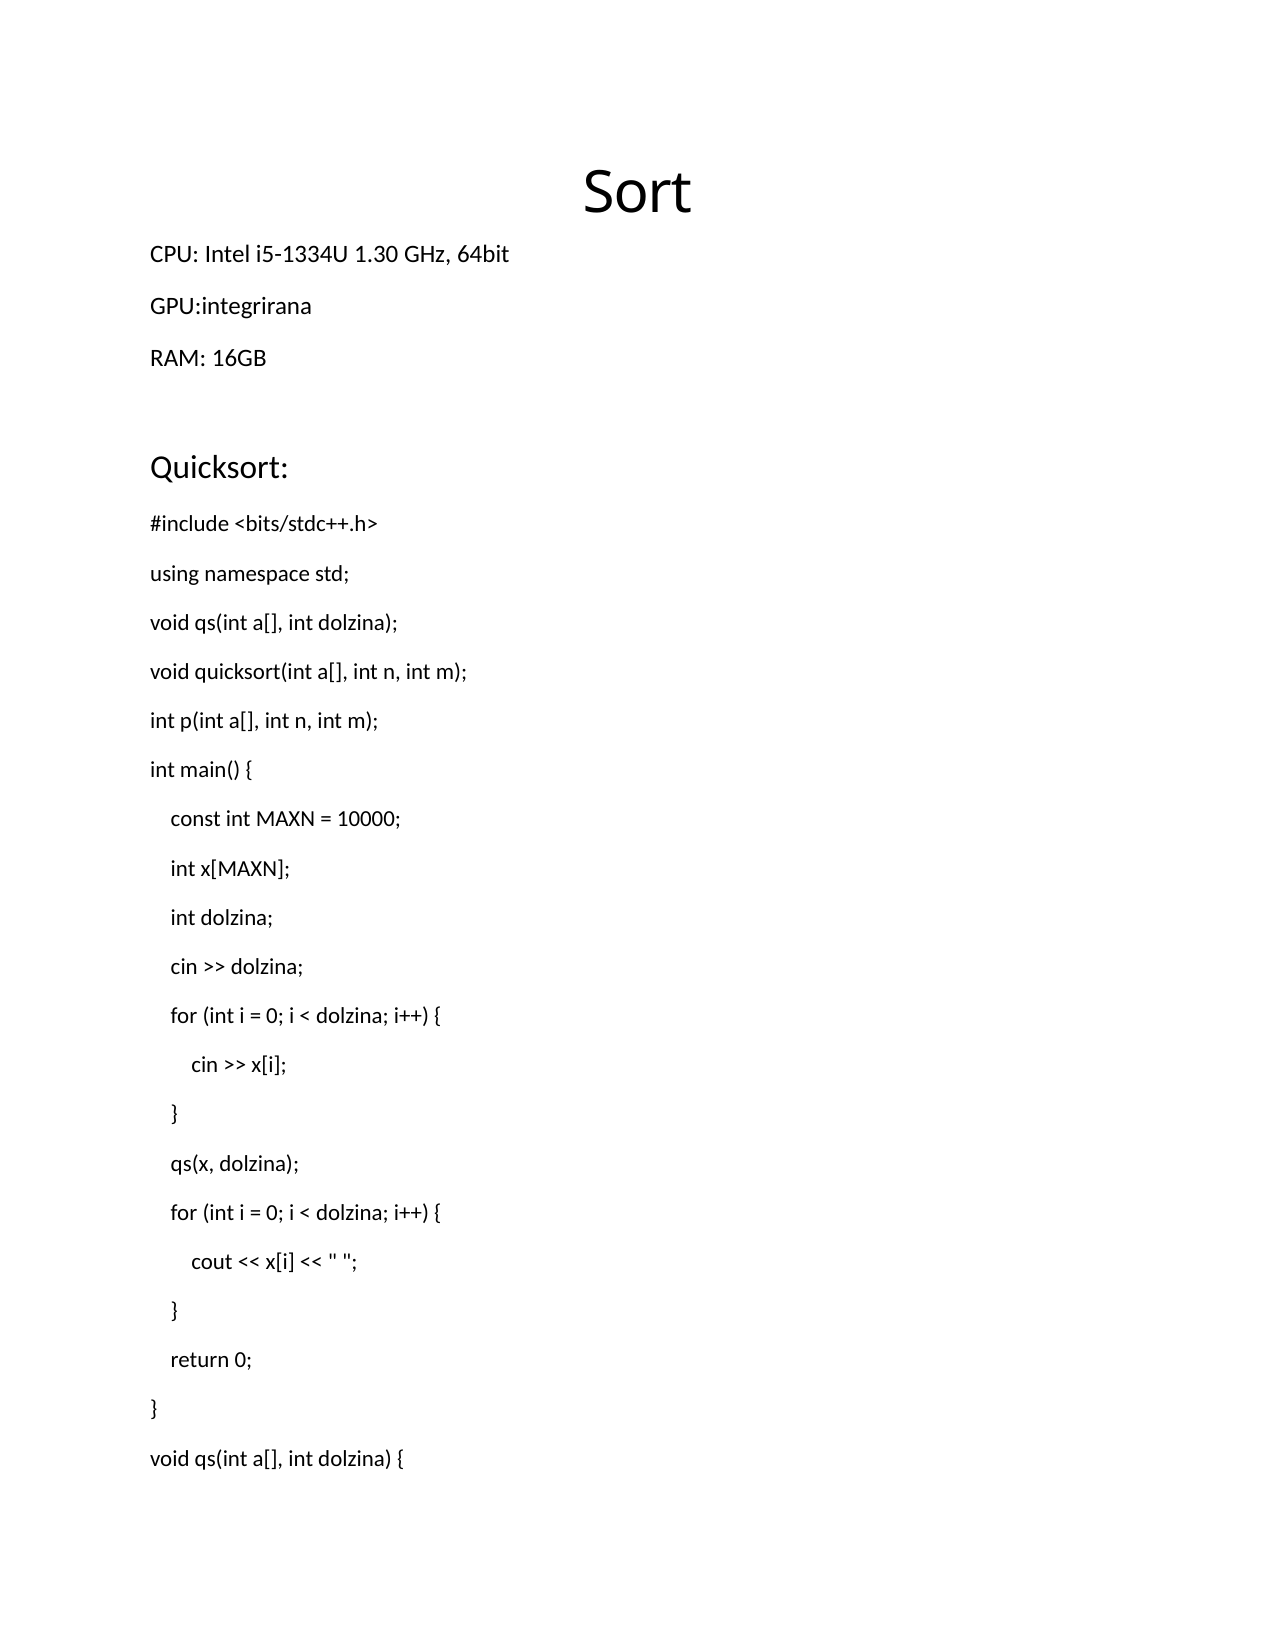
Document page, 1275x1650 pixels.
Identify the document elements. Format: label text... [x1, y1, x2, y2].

text GPU:integrirana [150, 290, 1125, 320]
text Quicksort: [150, 446, 1125, 486]
text using namespace std; [150, 559, 1125, 587]
text RAM: 16GB [150, 342, 1125, 372]
text cin >> x[i]; [150, 1050, 1125, 1078]
text } [150, 1296, 1125, 1324]
text } [150, 1394, 1125, 1423]
text qs(x, dolzina); [150, 1149, 1125, 1177]
text } [150, 1099, 1125, 1128]
text void qs(int a[], int dolzina) { [150, 1444, 1125, 1472]
text for (int i = 0; i < dolzina; i++) { [150, 1198, 1125, 1226]
title Sort [150, 150, 1125, 229]
text int p(int a[], int n, int m); [150, 706, 1125, 734]
text cout << x[i] << " "; [150, 1247, 1125, 1275]
text const int MAXN = 10000; [150, 804, 1125, 833]
text #include <bits/stdc++.h> [150, 509, 1125, 538]
text return 0; [150, 1345, 1125, 1373]
text for (int i = 0; i < dolzina; i++) { [150, 1001, 1125, 1029]
text void quicksort(int a[], int n, int m); [150, 657, 1125, 685]
text int dolzina; [150, 903, 1125, 931]
text int x[MAXN]; [150, 854, 1125, 882]
text CPU: Intel i5-1334U 1.30 GHz, 64bit [150, 238, 1125, 268]
text void qs(int a[], int dolzina); [150, 608, 1125, 636]
text cin >> dolzina; [150, 952, 1125, 980]
text int main() { [150, 755, 1125, 783]
